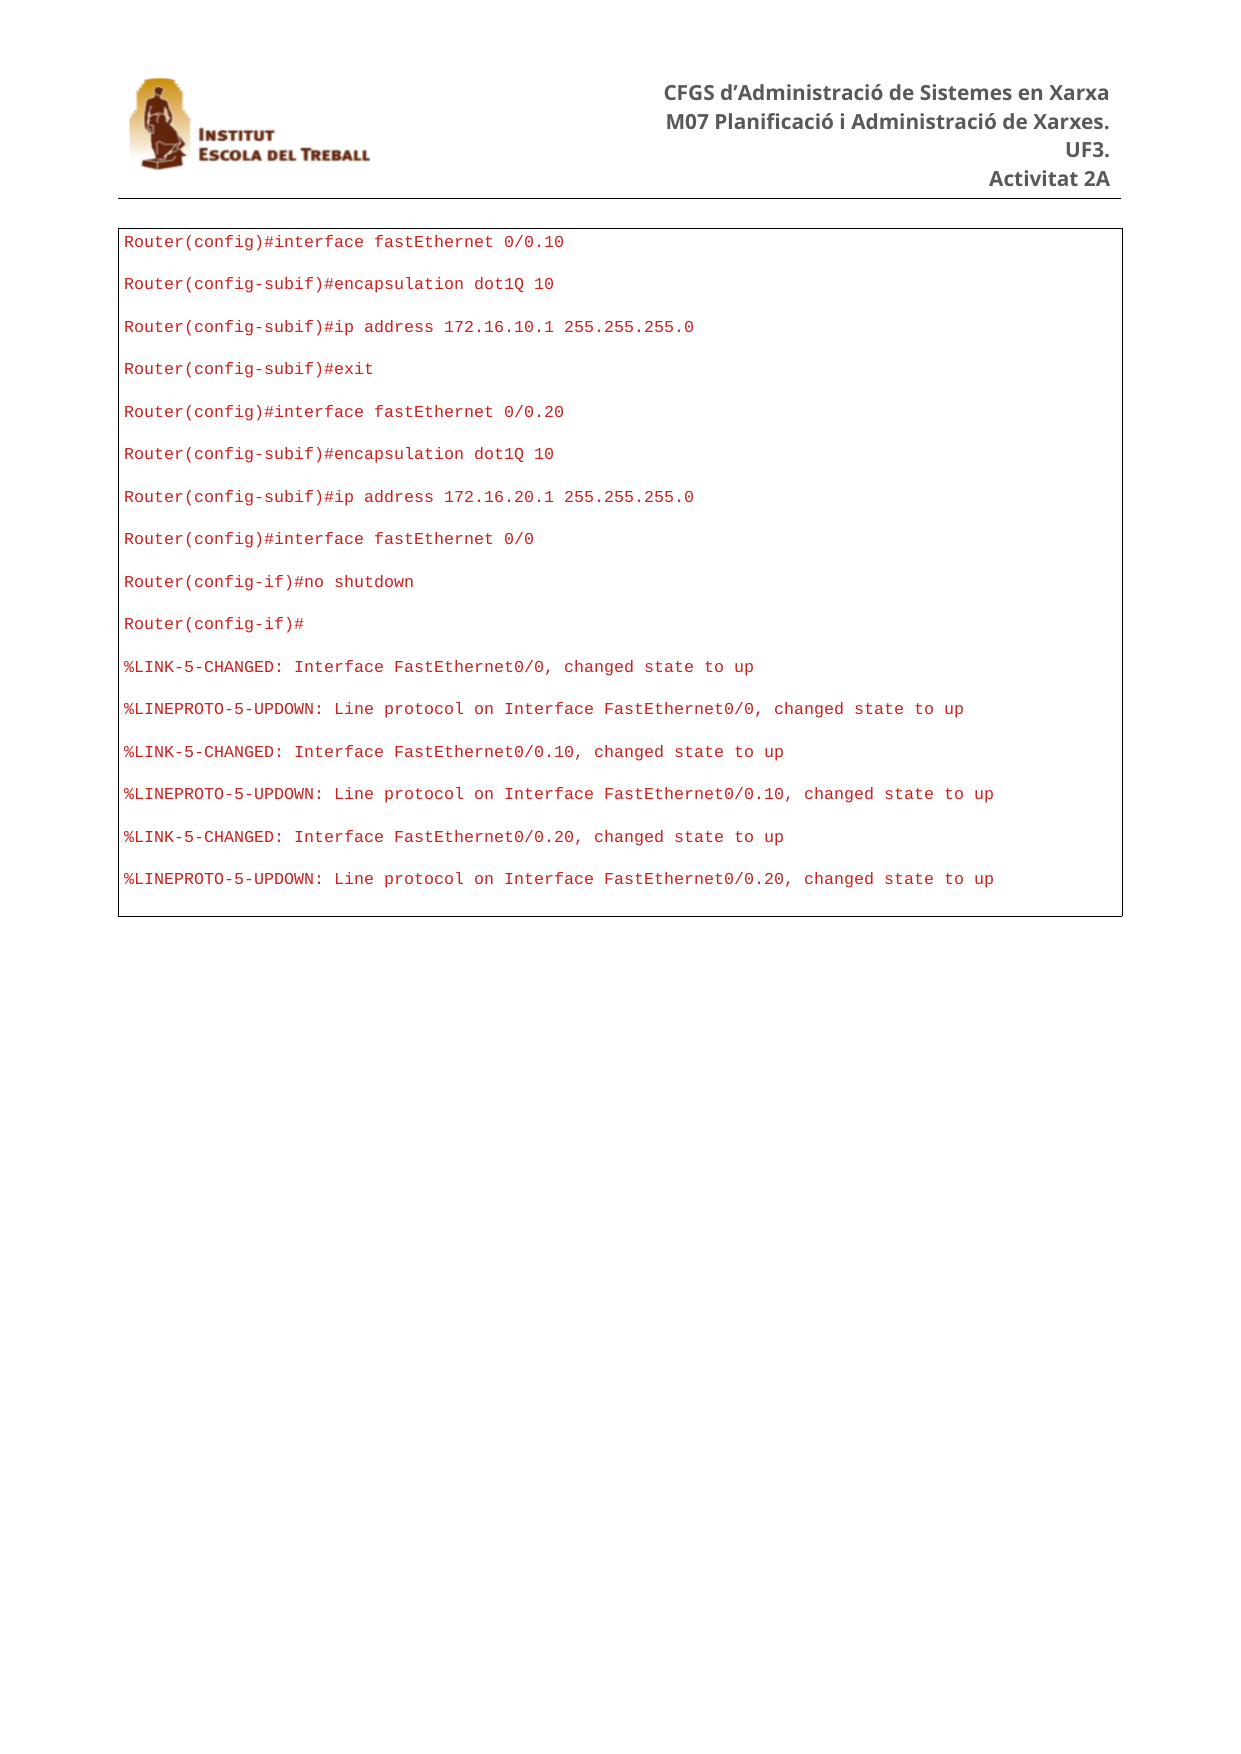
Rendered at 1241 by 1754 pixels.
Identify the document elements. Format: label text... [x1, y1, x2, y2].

table_header Router(config)#interface fastEthernet 0/0.10 Router(config-subif)#encapsulation dot1Q 10 Router(config-subif)#ip address 172.16.10.1 255.255.255.0 Router(config-subif)#exit Router(config)#interface fastEthernet 0/0.20 Router(config-subif)#encapsulation dot1Q 10 Router(config-subif)#ip address 172.16.20.1 255.255.255.0 Router(config)#interface fastEthernet 0/0 Router(config-if)#no shutdown Router(config-if)# %LINK-5-CHANGED: Interface FastEthernet0/0, changed state to up %LINEPROTO-5-UPDOWN: Line protocol on Interface FastEthernet0/0, changed state to up %LINK-5-CHANGED: Interface FastEthernet0/0.10, changed state to up %LINEPROTO-5-UPDOWN: Line protocol on Interface FastEthernet0/0.10, changed state to up %LINK-5-CHANGED: Interface FastEthernet0/0.20, changed state to up %LINEPROTO-5-UPDOWN: Line protocol on Interface FastEthernet0/0.20, changed state to up [119, 229, 1122, 916]
picture [129, 78, 370, 170]
